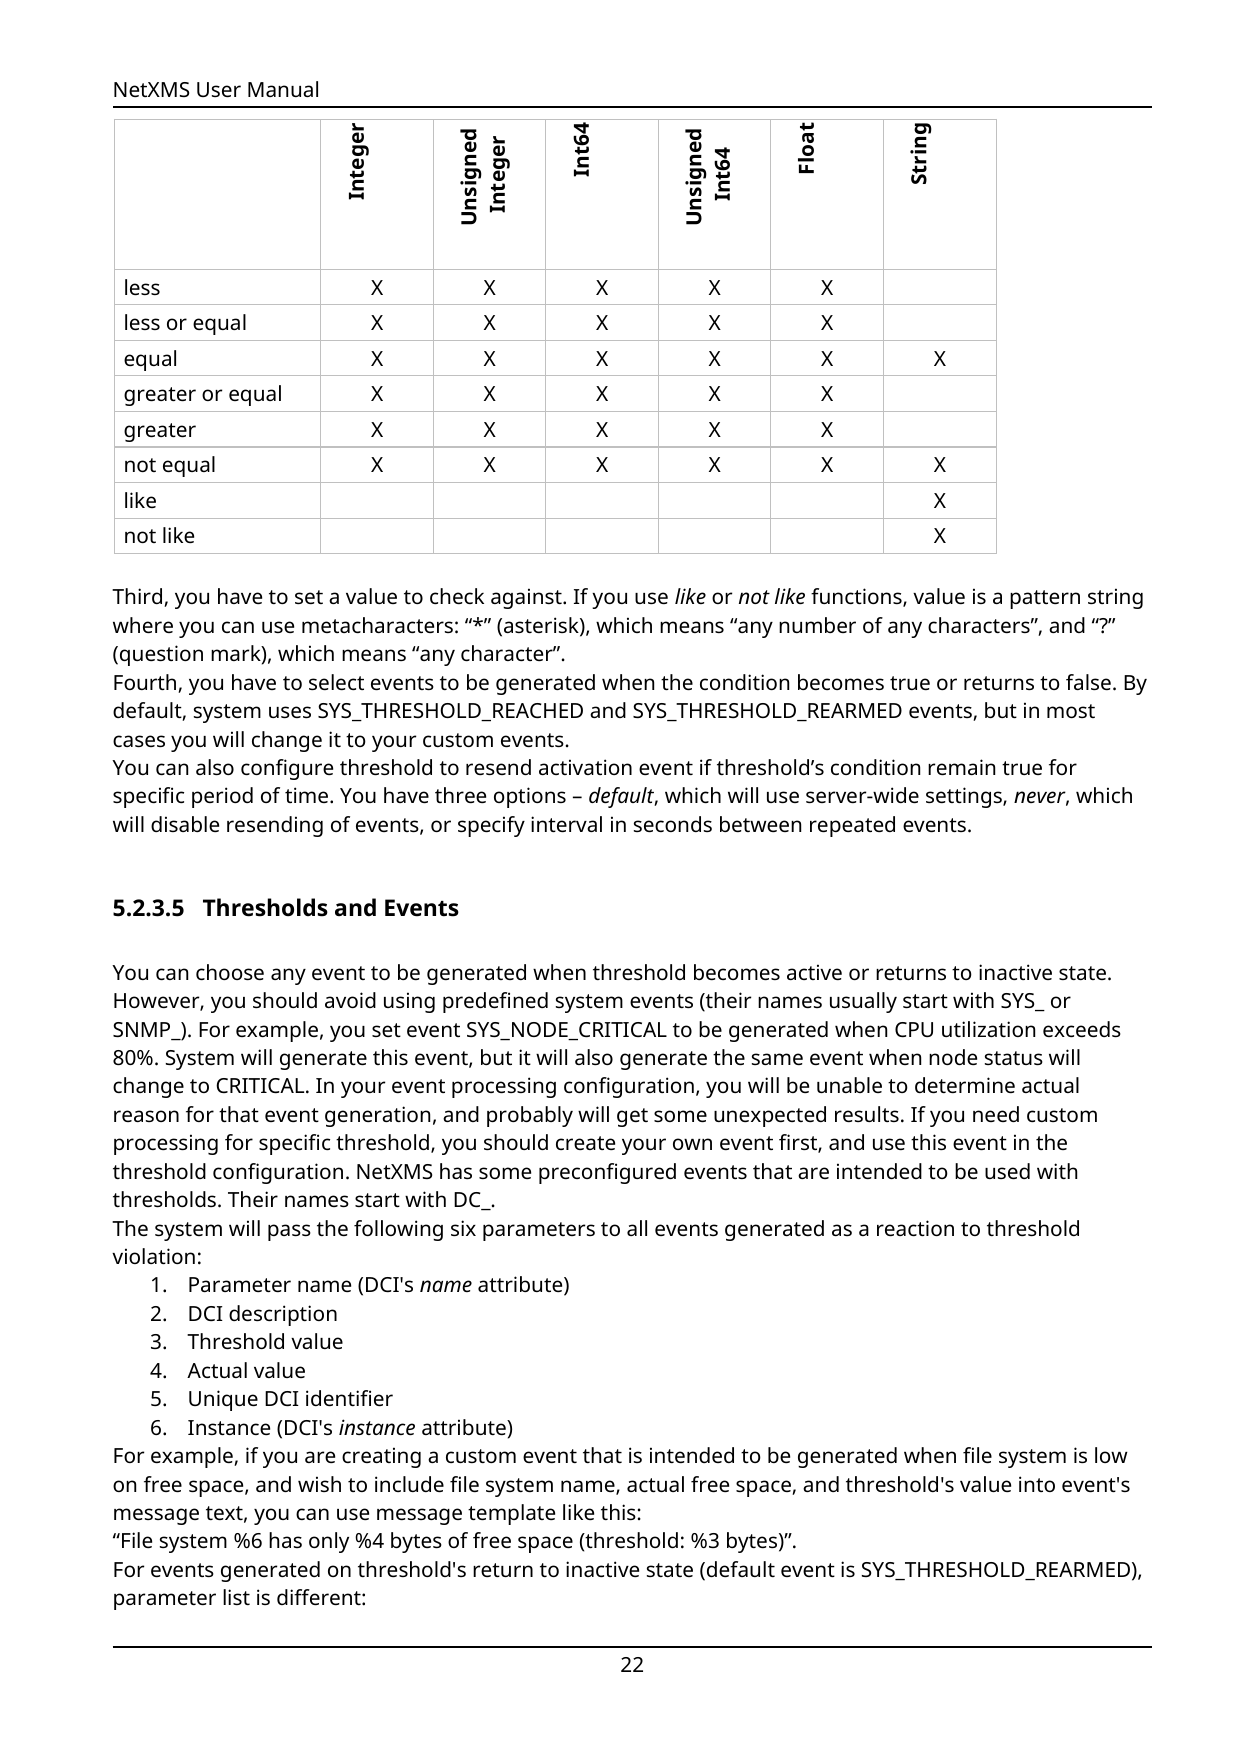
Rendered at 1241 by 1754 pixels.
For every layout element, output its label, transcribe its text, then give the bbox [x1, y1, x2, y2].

table_cell X [546, 376, 658, 411]
table_cell X [659, 376, 770, 411]
list Threshold value [150, 1327, 1152, 1356]
table_cell X [884, 483, 996, 517]
table_cell X [659, 412, 770, 446]
table_cell X [546, 412, 658, 446]
table_cell less [115, 270, 320, 304]
table_header Int64 [546, 120, 658, 269]
subtitle Thresholds and Events [112, 892, 1152, 923]
table_cell X [771, 341, 883, 375]
table_header [115, 120, 320, 269]
table_cell X [434, 448, 545, 482]
table_cell X [884, 448, 996, 482]
list DCI description [150, 1299, 1152, 1327]
table_cell X [321, 341, 433, 375]
list Parameter name (DCI's name attribute) [150, 1271, 1152, 1299]
text You can choose any event to be generated when threshold becomes active or returns to inactive state. However, you should avoid using predefined system events (their names usually start with SYS_ or SNMP_). For example, you set event SYS_NODE_CRITICAL to be generated when CPU utilization exceeds 80%. System will generate this event, but it will also generate the same event when node status will change to CRITICAL. In your event processing configuration, you will be unable to determine actual reason for that event generation, and probably will get some unexpected results. If you need custom processing for specific threshold, you should create your own event first, and use this event in the threshold configuration. NetXMS has some preconfigured events that are intended to be used with thresholds. Their names start with DC_. [112, 958, 1152, 1214]
table_cell X [659, 448, 770, 482]
text “File system %6 has only %4 bytes of free space (threshold: %3 bytes)”. [112, 1527, 1152, 1555]
list Actual value [150, 1356, 1152, 1384]
table_cell not like [115, 519, 320, 553]
table_cell X [771, 376, 883, 411]
table_cell [884, 412, 996, 446]
table_header Unsigned Integer [434, 120, 545, 269]
text Fourth, you have to select events to be generated when the condition becomes true or returns to false. By default, system uses SYS_THRESHOLD_REACHED and SYS_THRESHOLD_REARMED events, but in most cases you will change it to your custom events. [112, 668, 1152, 753]
table_cell [546, 483, 658, 517]
table_cell X [546, 448, 658, 482]
table_cell X [771, 448, 883, 482]
table_cell X [771, 270, 883, 304]
table_header Integer [321, 120, 433, 269]
table_cell X [546, 270, 658, 304]
table_cell X [546, 341, 658, 375]
table_cell X [321, 412, 433, 446]
table_cell [321, 519, 433, 553]
table_cell [884, 376, 996, 411]
table_cell [321, 483, 433, 517]
text For events generated on threshold's return to inactive state (default event is SYS_THRESHOLD_REARMED), parameter list is different: [112, 1555, 1152, 1612]
text For example, if you are creating a custom event that is intended to be generated when file system is low on free space, and wish to include file system name, actual free space, and threshold's value into event's message text, you can use message template like this: [112, 1441, 1152, 1527]
table_cell [884, 305, 996, 340]
table_cell greater [115, 412, 320, 446]
table_cell X [321, 270, 433, 304]
table_cell X [659, 305, 770, 340]
table_cell X [434, 376, 545, 411]
table_cell [884, 270, 996, 304]
table_cell equal [115, 341, 320, 375]
table_cell X [884, 519, 996, 553]
table_cell like [115, 483, 320, 517]
table_cell [659, 519, 770, 553]
table_cell X [434, 341, 545, 375]
table_cell X [659, 270, 770, 304]
table_cell less or equal [115, 305, 320, 340]
table_cell X [771, 305, 883, 340]
table_cell X [659, 341, 770, 375]
table_cell X [434, 270, 545, 304]
table_cell [434, 483, 545, 517]
table_cell X [321, 376, 433, 411]
table_header Unsigned Int64 [659, 120, 770, 269]
table_cell greater or equal [115, 376, 320, 411]
table_cell X [884, 341, 996, 375]
table_header String [884, 120, 996, 269]
text You can also configure threshold to resend activation event if threshold’s condition remain true for specific period of time. You have three options – default, which will use server-wide settings, never, which will disable resending of events, or specify interval in seconds between repeated events. [112, 753, 1152, 838]
table_cell X [434, 305, 545, 340]
table_cell X [546, 305, 658, 340]
table_cell [659, 483, 770, 517]
table_cell [434, 519, 545, 553]
table_header Float [771, 120, 883, 269]
table_cell not equal [115, 448, 320, 482]
text Third, you have to set a value to check against. If you use like or not like functions, value is a pattern string where you can use metacharacters: “*” (asterisk), which means “any number of any characters”, and “?” (question mark), which means “any character”. [112, 582, 1152, 668]
text The system will pass the following six parameters to all events generated as a reaction to threshold violation: [112, 1214, 1152, 1271]
table_cell [546, 519, 658, 553]
table_cell [771, 483, 883, 517]
list Instance (DCI's instance attribute) [150, 1413, 1152, 1441]
table_cell X [321, 448, 433, 482]
table_cell X [434, 412, 545, 446]
list Unique DCI identifier [150, 1384, 1152, 1413]
table_cell [771, 519, 883, 553]
table_cell X [771, 412, 883, 446]
table_cell X [321, 305, 433, 340]
